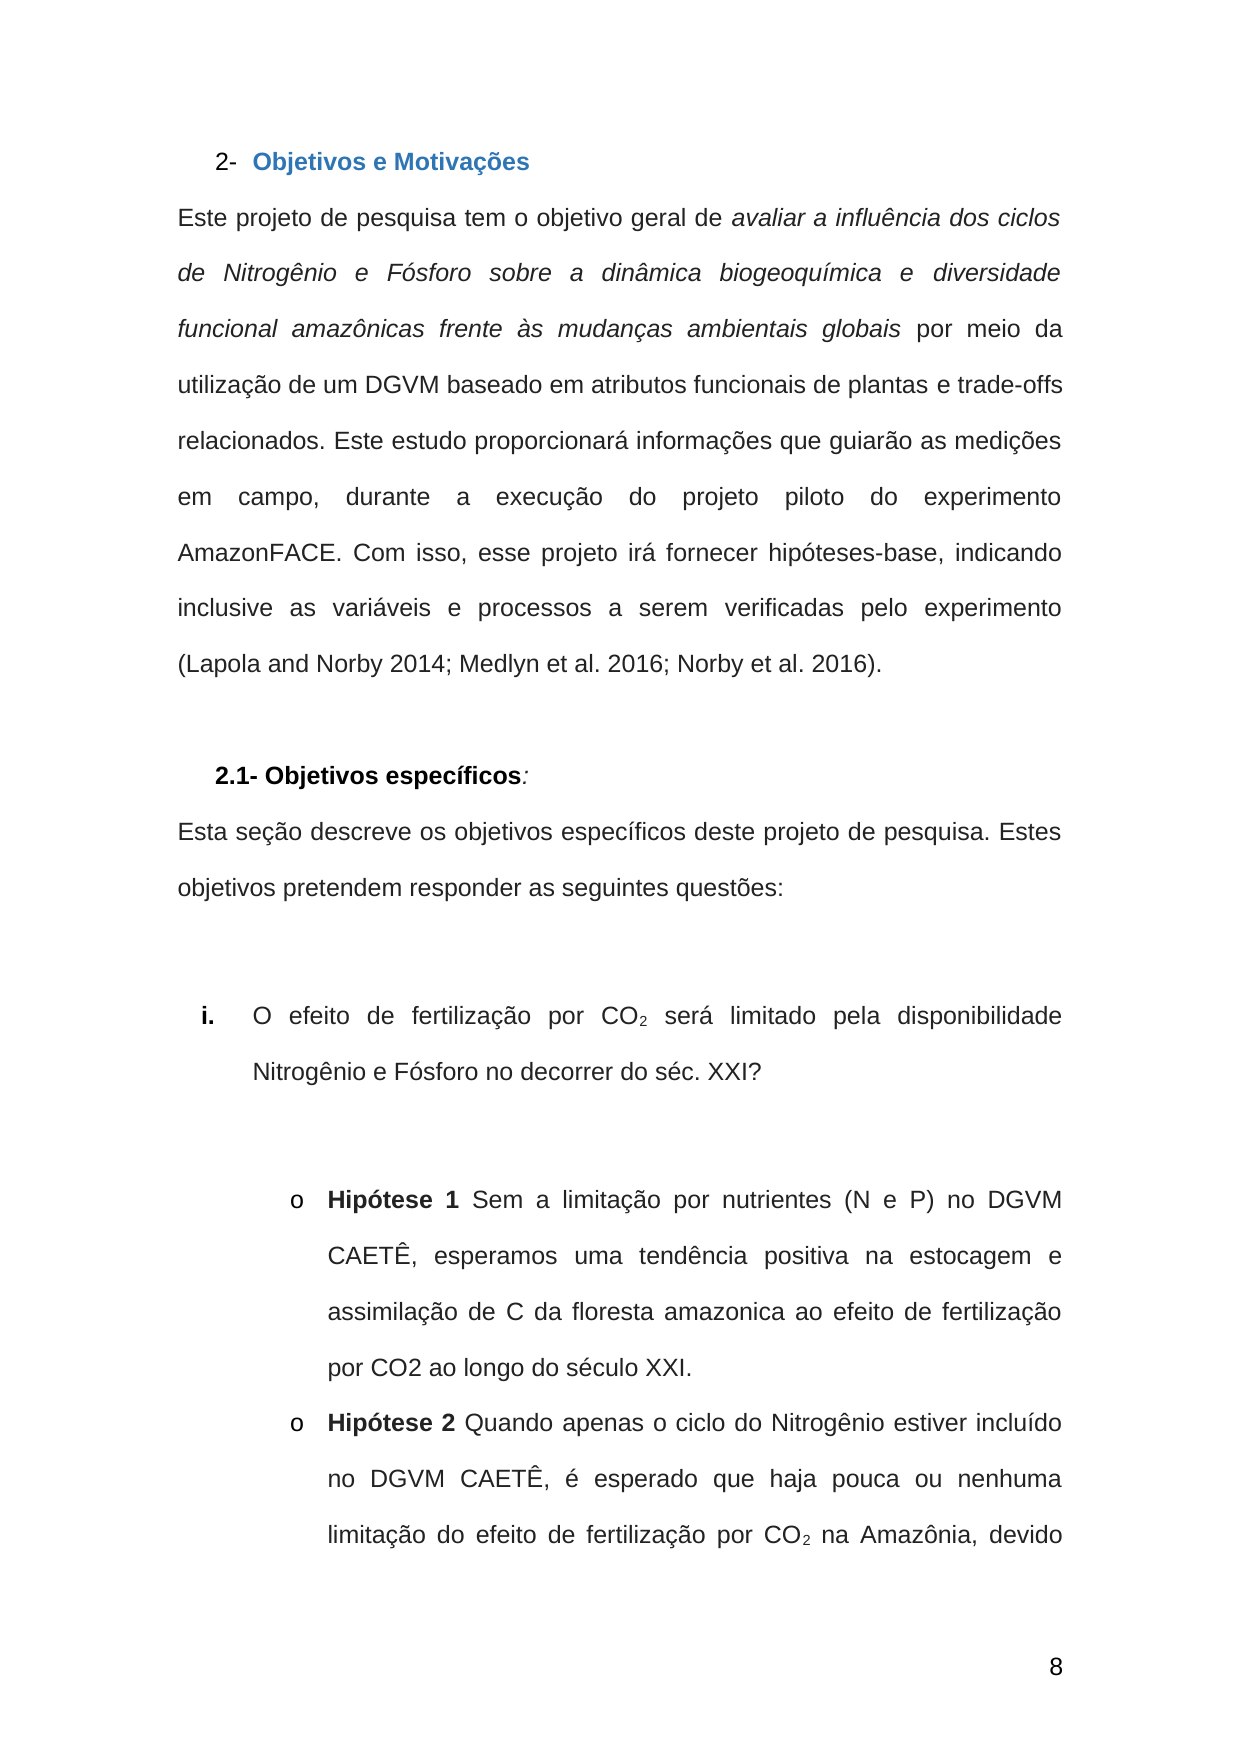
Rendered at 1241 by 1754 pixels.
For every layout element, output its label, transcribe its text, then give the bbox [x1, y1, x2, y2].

text Este projeto de pesquisa tem o objetivo geral de avaliar a influência dos ciclos de Nitrogênio e Fósforo sobre a dinâmica biogeoquímica e diversidade funcional amazônicas frente às mudanças ambientais globais por meio da utilização de um DGVM baseado em atributos funcionais de plantas e trade-offs relacionados. Este estudo proporcionará informações que guiarão as medições em campo, durante a execução do projeto piloto do experimento AmazonFACE. Com isso, esse projeto irá fornecer hipóteses-base, indicando inclusive as variáveis e processos a serem verificadas pelo experimento (Lapola and Norby 2014; Medlyn et al. 2016; Norby et al. 2016). [177, 203, 1063, 678]
list Hipótese 2 Quando apenas o ciclo do Nitrogênio estiver incluído no DGVM CAETÊ, é esperado que haja pouca ou nenhuma limitação do efeito de fertilização por CO2 na Amazônia, devido [290, 1409, 1063, 1549]
list O efeito de fertilização por CO2 será limitado pela disponibilidade Nitrogênio e Fósforo no decorrer do séc. XXI? [177, 1002, 1063, 1086]
list Hipótese 1 Sem a limitação por nutrientes (N e P) no DGVM CAETÊ, esperamos uma tendência positiva na estocagem e assimilação de C da floresta amazonica ao efeito de fertilização por CO2 ao longo do século XXI. [290, 1186, 1063, 1381]
text 2.1- Objetivos específicos: [177, 762, 1063, 790]
text Esta seção descreve os objetivos específicos deste projeto de pesquisa. Estes objetivos pretendem responder as seguintes questões: [177, 818, 1063, 901]
list Objetivos e Motivações [215, 148, 1063, 176]
